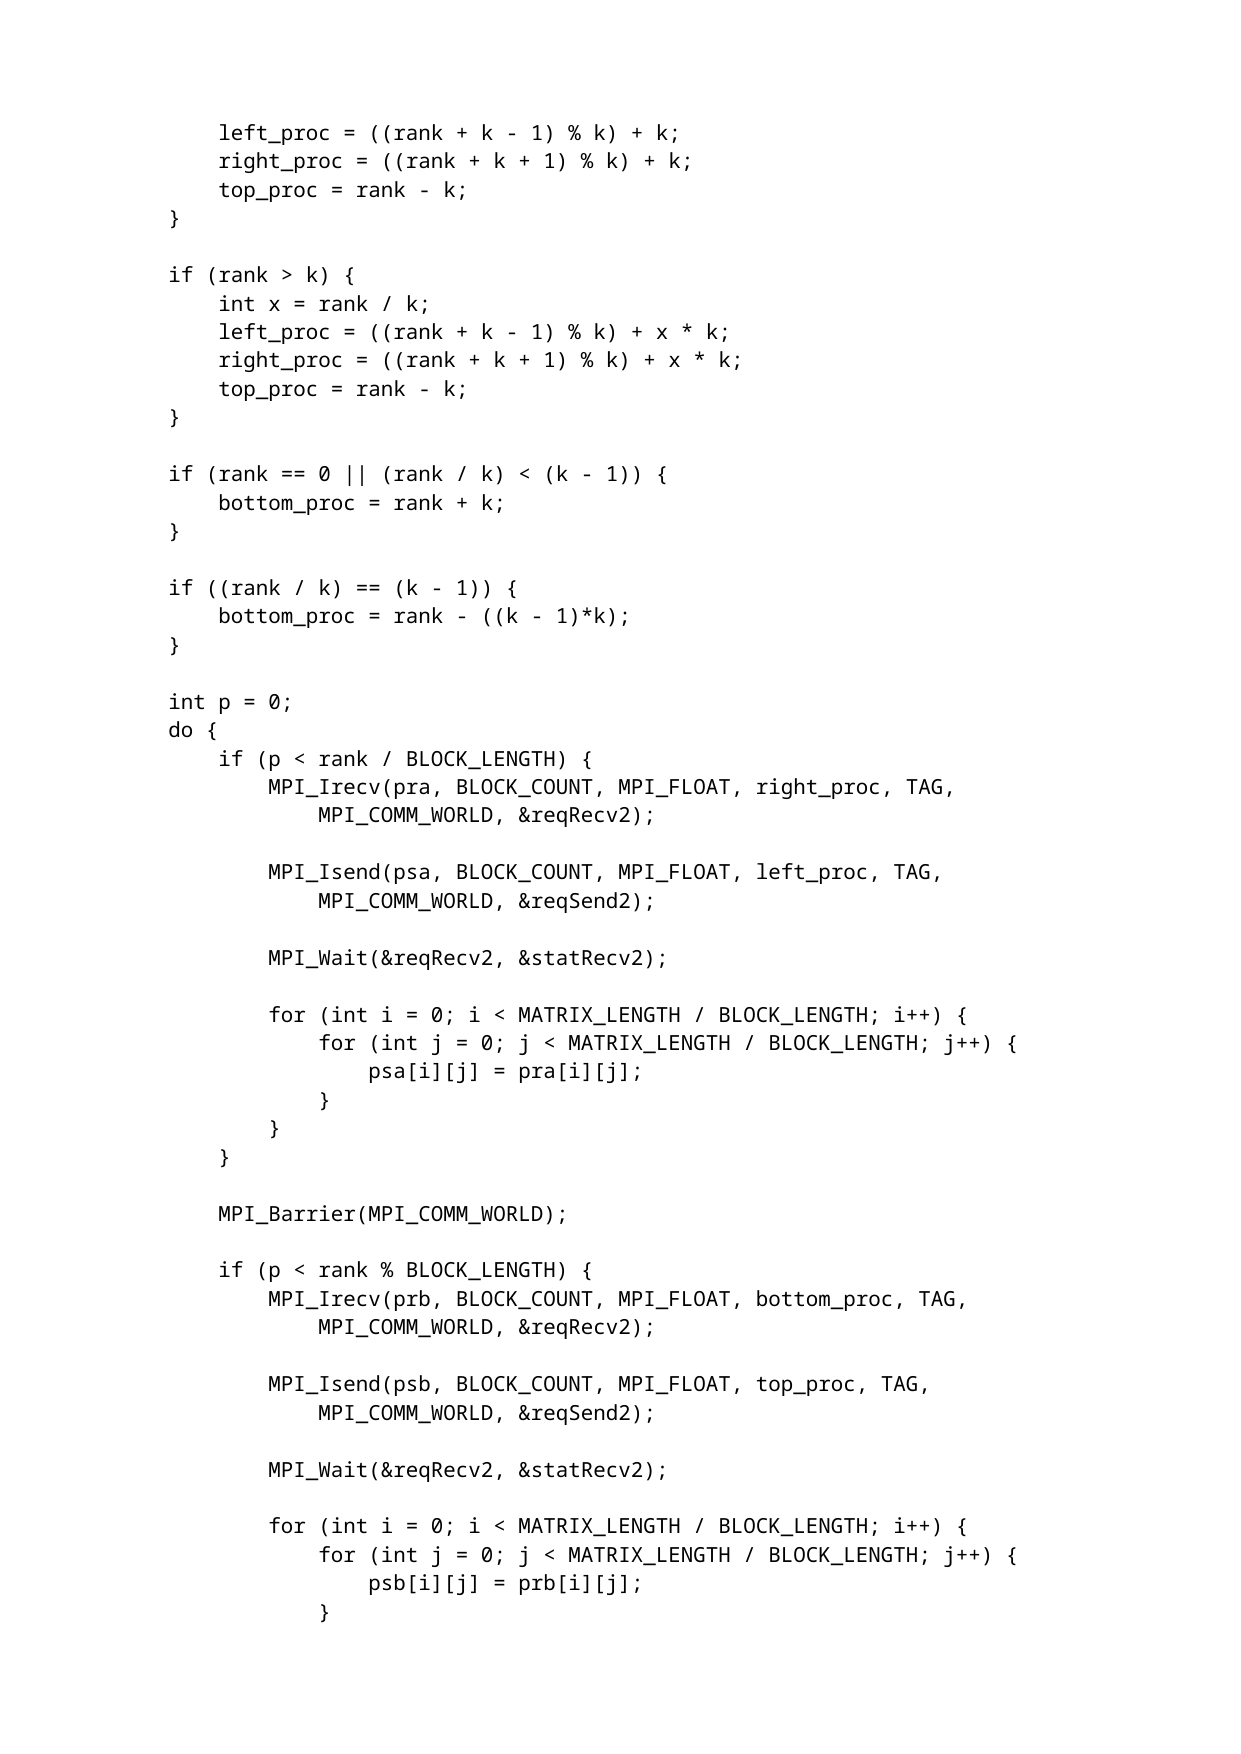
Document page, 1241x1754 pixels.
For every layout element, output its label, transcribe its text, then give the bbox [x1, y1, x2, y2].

text top_proc = rank - k; [118, 175, 1122, 203]
text bottom_proc = rank + k; [118, 488, 1122, 516]
text top_proc = rank - k; [118, 374, 1122, 402]
text MPI_Isend(psb, BLOCK_COUNT, MPI_FLOAT, top_proc, TAG, [118, 1369, 1122, 1398]
text for (int i = 0; i < MATRIX_LENGTH / BLOCK_LENGTH; i++) { [118, 1512, 1122, 1540]
text } [118, 402, 1122, 431]
text int p = 0; [118, 687, 1122, 715]
text } [118, 203, 1122, 232]
text int x = rank / k; [118, 289, 1122, 317]
text if (rank > k) { [118, 260, 1122, 289]
text psa[i][j] = pra[i][j]; [118, 1057, 1122, 1085]
text MPI_Wait(&reqRecv2, &statRecv2); [118, 1455, 1122, 1483]
text } [118, 516, 1122, 545]
text psb[i][j] = prb[i][j]; [118, 1568, 1122, 1597]
text if (rank == 0 || (rank / k) < (k - 1)) { [118, 459, 1122, 488]
text MPI_COMM_WORLD, &reqSend2); [118, 1398, 1122, 1426]
text right_proc = ((rank + k + 1) % k) + x * k; [118, 346, 1122, 374]
text MPI_COMM_WORLD, &reqRecv2); [118, 801, 1122, 829]
text MPI_Barrier(MPI_COMM_WORLD); [118, 1199, 1122, 1227]
text for (int j = 0; j < MATRIX_LENGTH / BLOCK_LENGTH; j++) { [118, 1028, 1122, 1057]
text do { [118, 715, 1122, 744]
text for (int i = 0; i < MATRIX_LENGTH / BLOCK_LENGTH; i++) { [118, 1000, 1122, 1028]
text } [118, 1085, 1122, 1113]
text left_proc = ((rank + k - 1) % k) + k; [118, 118, 1122, 147]
text if ((rank / k) == (k - 1)) { [118, 573, 1122, 602]
text } [118, 1597, 1122, 1625]
text MPI_COMM_WORLD, &reqRecv2); [118, 1312, 1122, 1341]
text MPI_Isend(psa, BLOCK_COUNT, MPI_FLOAT, left_proc, TAG, [118, 857, 1122, 886]
text bottom_proc = rank - ((k - 1)*k); [118, 602, 1122, 630]
text for (int j = 0; j < MATRIX_LENGTH / BLOCK_LENGTH; j++) { [118, 1540, 1122, 1568]
text } [118, 630, 1122, 658]
text if (p < rank / BLOCK_LENGTH) { [118, 744, 1122, 772]
text left_proc = ((rank + k - 1) % k) + x * k; [118, 317, 1122, 346]
text if (p < rank % BLOCK_LENGTH) { [118, 1256, 1122, 1284]
text } [118, 1113, 1122, 1142]
text right_proc = ((rank + k + 1) % k) + k; [118, 147, 1122, 175]
text MPI_COMM_WORLD, &reqSend2); [118, 886, 1122, 914]
text MPI_Irecv(pra, BLOCK_COUNT, MPI_FLOAT, right_proc, TAG, [118, 772, 1122, 801]
text MPI_Wait(&reqRecv2, &statRecv2); [118, 943, 1122, 971]
text } [118, 1142, 1122, 1170]
text MPI_Irecv(prb, BLOCK_COUNT, MPI_FLOAT, bottom_proc, TAG, [118, 1284, 1122, 1312]
